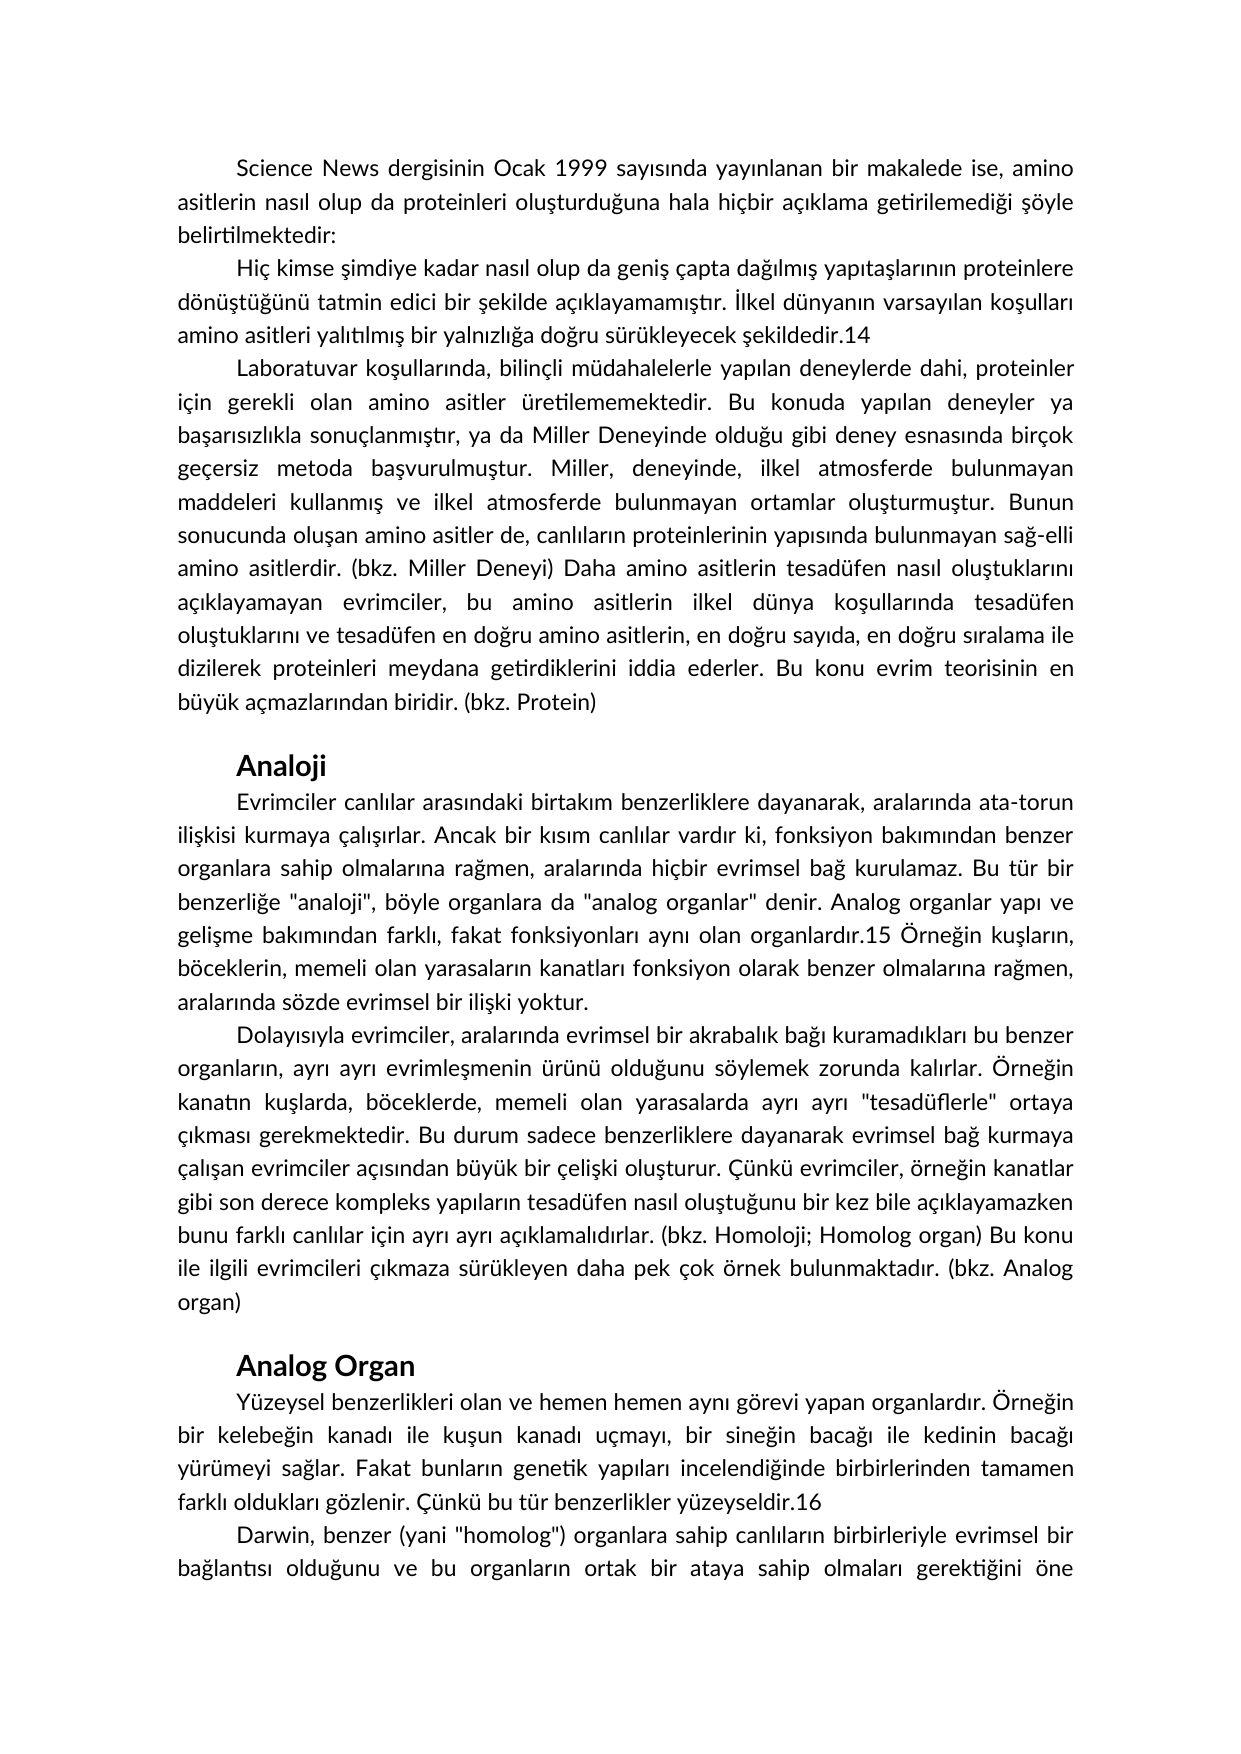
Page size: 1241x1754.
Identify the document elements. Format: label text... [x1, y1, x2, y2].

text Dolayısıyla evrimciler, aralarında evrimsel bir akrabalık bağı kuramadıkları bu benzer organların, ayrı ayrı evrimleşmenin ürünü olduğunu söylemek zorunda kalırlar. Örneğin kanatın kuşlarda, böceklerde, memeli olan yarasalarda ayrı ayrı "tesadüflerle" ortaya çıkması gerekmektedir. Bu durum sadece benzerliklere dayanarak evrimsel bağ kurmaya çalışan evrimciler açısından büyük bir çelişki oluşturur. Çünkü evrimciler, örneğin kanatlar gibi son derece kompleks yapıların tesadüfen nasıl oluştuğunu bir kez bile açıklayamazken bunu farklı canlılar için ayrı ayrı açıklamalıdırlar. (bkz. Homoloji; Homolog organ) Bu konu ile ilgili evrimcileri çıkmaza sürükleyen daha pek çok örnek bulunmaktadır. (bkz. Analog organ) [177, 1017, 1075, 1317]
text Hiç kimse şimdiye kadar nasıl olup da geniş çapta dağılmış yapıtaşlarının proteinlere dönüştüğünü tatmin edici bir şekilde açıklayamamıştır. İlkel dünyanın varsayılan koşulları amino asitleri yalıtılmış bir yalnızlığa doğru sürükleyecek şekildedir.14 [177, 250, 1075, 350]
text Science News dergisinin Ocak 1999 sayısında yayınlanan bir makalede ise, amino asitlerin nasıl olup da proteinleri oluşturduğuna hala hiçbir açıklama getirilemediği şöyle belirtilmektedir: [177, 150, 1075, 250]
text Laboratuvar koşullarında, bilinçli müdahalelerle yapılan deneylerde dahi, proteinler için gerekli olan amino asitler üretilememektedir. Bu konuda yapılan deneyler ya başarısızlıkla sonuçlanmıştır, ya da Miller Deneyinde olduğu gibi deney esnasında birçok geçersiz metoda başvurulmuştur. Miller, deneyinde, ilkel atmosferde bulunmayan maddeleri kullanmış ve ilkel atmosferde bulunmayan ortamlar oluşturmuştur. Bunun sonucunda oluşan amino asitler de, canlıların proteinlerinin yapısında bulunmayan sağ-elli amino asitlerdir. (bkz. Miller Deneyi) Daha amino asitlerin tesadüfen nasıl oluştuklarını açıklayamayan evrimciler, bu amino asitlerin ilkel dünya koşullarında tesadüfen oluştuklarını ve tesadüfen en doğru amino asitlerin, en doğru sayıda, en doğru sıralama ile dizilerek proteinleri meydana getirdiklerini iddia ederler. Bu konu evrim teorisinin en büyük açmazlarından biridir. (bkz. Protein) [177, 350, 1075, 717]
subtitle Analog Organ [177, 1350, 1075, 1383]
text Evrimciler canlılar arasındaki birtakım benzerliklere dayanarak, aralarında ata-torun ilişkisi kurmaya çalışırlar. Ancak bir kısım canlılar vardır ki, fonksiyon bakımından benzer organlara sahip olmalarına rağmen, aralarında hiçbir evrimsel bağ kurulamaz. Bu tür bir benzerliğe "analoji", böyle organlara da "analog organlar" denir. Analog organlar yapı ve gelişme bakımından farklı, fakat fonksiyonları aynı olan organlardır.15 Örneğin kuşların, böceklerin, memeli olan yarasaların kanatları fonksiyon olarak benzer olmalarına rağmen, aralarında sözde evrimsel bir ilişki yoktur. [177, 783, 1075, 1017]
text Darwin, benzer (yani "homolog") organlara sahip canlıların birbirleriyle evrimsel bir bağlantısı olduğunu ve bu organların ortak bir ataya sahip olmaları gerektiğini öne [177, 1517, 1075, 1583]
subtitle Analoji [177, 750, 1075, 783]
text Yüzeysel benzerlikleri olan ve hemen hemen aynı görevi yapan organlardır. Örneğin bir kelebeğin kanadı ile kuşun kanadı uçmayı, bir sineğin bacağı ile kedinin bacağı yürümeyi sağlar. Fakat bunların genetik yapıları incelendiğinde birbirlerinden tamamen farklı oldukları gözlenir. Çünkü bu tür benzerlikler yüzeyseldir.16 [177, 1383, 1075, 1517]
